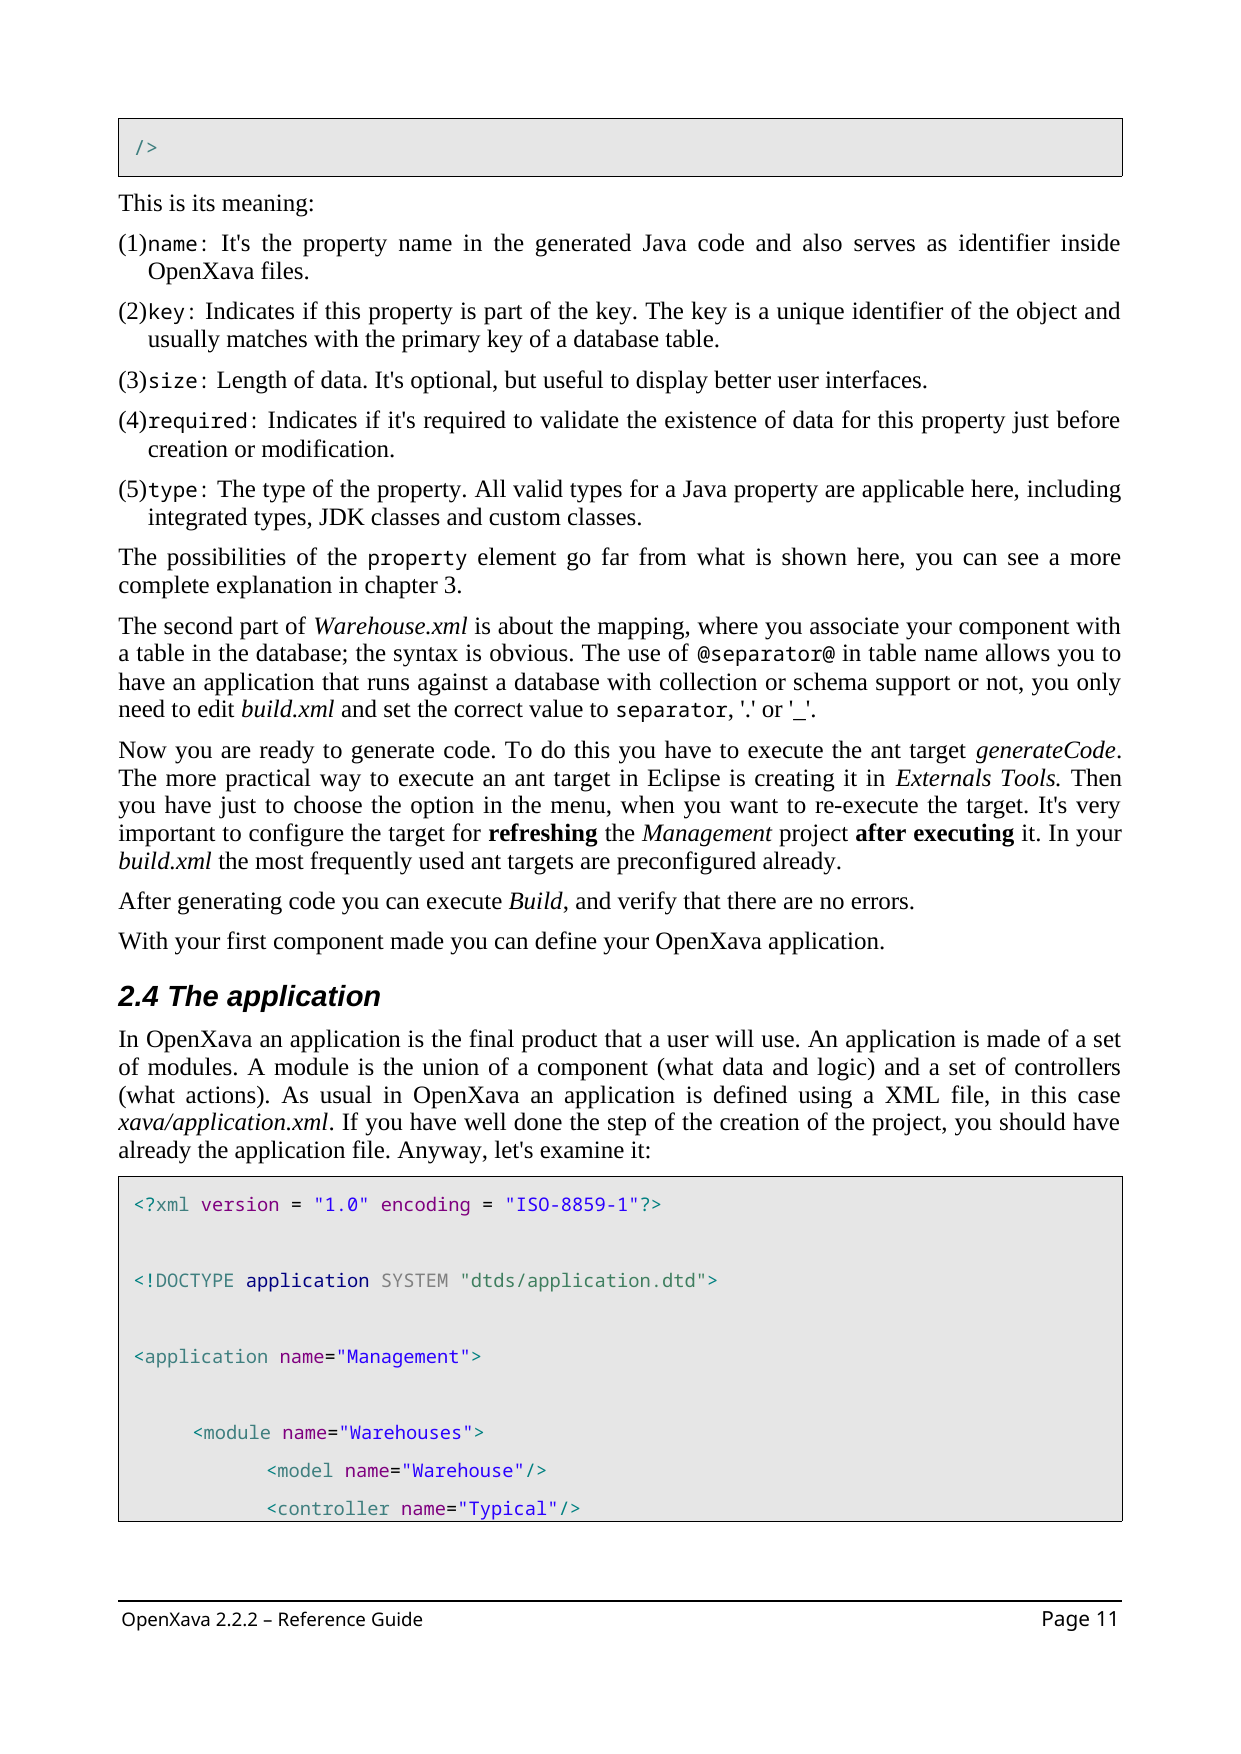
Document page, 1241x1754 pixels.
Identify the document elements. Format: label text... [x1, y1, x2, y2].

text <?xml version = "1.0" encoding = "ISO-8859-1"?> [119, 1177, 1122, 1214]
text /> [119, 119, 1122, 176]
list size: Length of data. It's optional, but useful to display better user interfaces. [118, 366, 1122, 394]
subtitle The application [118, 980, 1122, 1013]
list key: Indicates if this property is part of the key. The key is a unique identifier of the object and usually matches with the primary key of a database table. [118, 297, 1122, 353]
text The second part of Warehouse.xml is about the mapping, where you associate your component with a table in the database; the syntax is obvious. The use of @separator@ in table name allows you to have an application that runs against a database with collection or schema support or not, you only need to edit build.xml and set the correct value to separator, '.' or '_'. [118, 612, 1122, 724]
text <controller name="Typical"/> [119, 1481, 1122, 1521]
text <module name="Warehouses"> [119, 1404, 1122, 1442]
text This is its meaning: [118, 189, 1122, 216]
text <!DOCTYPE application SYSTEM "dtds/application.dtd"> [119, 1252, 1122, 1290]
text With your first component made you can define your OpenXava application. [118, 927, 1122, 955]
text <model name="Warehouse"/> [119, 1442, 1122, 1481]
list type: The type of the property. All valid types for a Java property are applicable here, including integrated types, JDK classes and custom classes. [118, 475, 1122, 531]
list required: Indicates if it's required to validate the existence of data for this property just before creation or modification. [118, 406, 1122, 462]
list name: It's the property name in the generated Java code and also serves as identifier inside OpenXava files. [118, 229, 1122, 285]
text The possibilities of the property element go far from what is shown here, you can see a more complete explanation in chapter 3. [118, 543, 1122, 599]
text Now you are ready to generate code. To do this you have to execute the ant target generateCode. The more practical way to execute an ant target in Eclipse is creating it in Externals Tools. Then you have just to choose the option in the menu, when you want to re-execute the target. It's very important to configure the target for refreshing the Management project after executing it. In your build.xml the most frequently used ant targets are preconfigured already. [118, 736, 1122, 875]
text In OpenXava an application is the final product that a user will use. An application is made of a set of modules. A module is the union of a component (what data and logic) and a set of controllers (what actions). As usual in OpenXava an application is defined using a XML file, in this case xava/application.xml. If you have well done the step of the creation of the project, you should have already the application file. Anyway, let's examine it: [118, 1025, 1122, 1164]
text After generating code you can execute Build, and verify that there are no errors. [118, 887, 1122, 915]
text <application name="Management"> [119, 1328, 1122, 1366]
